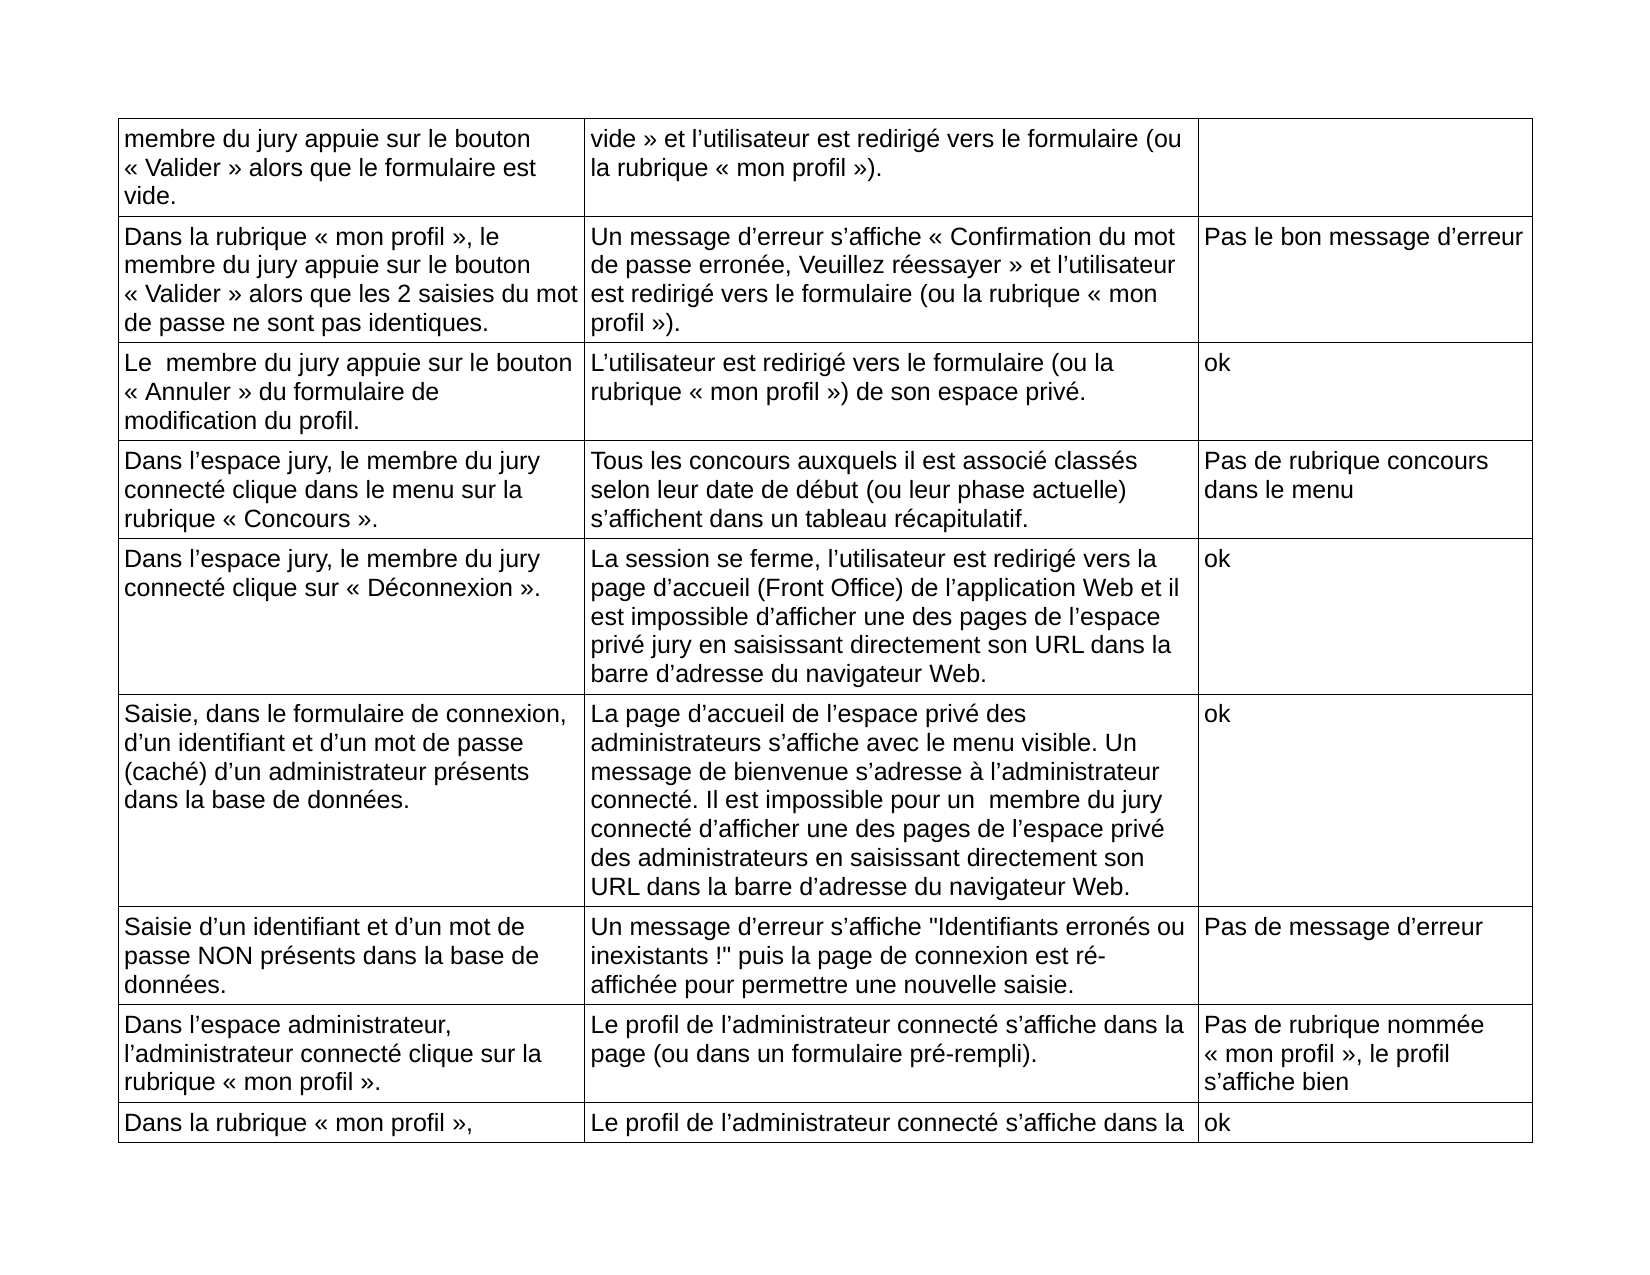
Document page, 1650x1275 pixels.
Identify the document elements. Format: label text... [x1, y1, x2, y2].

table_cell [1199, 119, 1532, 216]
table_cell Tous les concours auxquels il est associé classés selon leur date de début (ou leur phase actuelle) s’affichent dans un tableau récapitulatif. [585, 441, 1198, 538]
table_cell Dans l’espace jury, le membre du jury connecté clique dans le menu sur la rubrique « Concours ». [119, 441, 584, 538]
table_cell Dans l’espace administrateur, l’administrateur connecté clique sur la rubrique « mon profil ». [119, 1005, 584, 1102]
table_cell Un message d’erreur s’affiche "Identifiants erronés ou inexistants !" puis la page de connexion est ré-affichée pour permettre une nouvelle saisie. [585, 907, 1198, 1004]
table_cell Pas de rubrique concours dans le menu [1199, 441, 1532, 538]
table_cell Dans la rubrique « mon profil », le membre du jury appuie sur le bouton « Valider » alors que les 2 saisies du mot de passe ne sont pas identiques. [119, 217, 584, 342]
table_cell ok [1199, 343, 1532, 440]
table_cell Le profil de l’administrateur connecté s’affiche dans la page (ou dans un formulaire pré-rempli). [585, 1005, 1198, 1102]
table_cell ok [1199, 1103, 1532, 1142]
table_cell Un message d’erreur s’affiche « Confirmation du mot de passe erronée, Veuillez réessayer » et l’utilisateur est redirigé vers le formulaire (ou la rubrique « mon profil »). [585, 217, 1198, 342]
table_cell Pas de message d’erreur [1199, 907, 1532, 1004]
table_cell Saisie d’un identifiant et d’un mot de passe NON présents dans la base de données. [119, 907, 584, 1004]
table_cell Saisie, dans le formulaire de connexion, d’un identifiant et d’un mot de passe (caché) d’un administrateur présents dans la base de données. [119, 695, 584, 906]
table_cell La session se ferme, l’utilisateur est redirigé vers la page d’accueil (Front Office) de l’application Web et il est impossible d’afficher une des pages de l’espace privé jury en saisissant directement son URL dans la barre d’adresse du navigateur Web. [585, 539, 1198, 693]
table_cell ok [1199, 539, 1532, 693]
table_cell L’utilisateur est redirigé vers le formulaire (ou la rubrique « mon profil ») de son espace privé. [585, 343, 1198, 440]
table_cell Le profil de l’administrateur connecté s’affiche dans la [585, 1103, 1198, 1142]
table_cell membre du jury appuie sur le bouton « Valider » alors que le formulaire est vide. [119, 119, 584, 216]
table_cell Pas le bon message d’erreur [1199, 217, 1532, 342]
table_cell Dans l’espace jury, le membre du jury connecté clique sur « Déconnexion ». [119, 539, 584, 693]
table_cell La page d’accueil de l’espace privé des administrateurs s’affiche avec le menu visible. Un message de bienvenue s’adresse à l’administrateur connecté. Il est impossible pour un membre du jury connecté d’afficher une des pages de l’espace privé des administrateurs en saisissant directement son URL dans la barre d’adresse du navigateur Web. [585, 695, 1198, 906]
table_cell ok [1199, 695, 1532, 906]
table_cell Pas de rubrique nommée « mon profil », le profil s’affiche bien [1199, 1005, 1532, 1102]
table_cell Le membre du jury appuie sur le bouton « Annuler » du formulaire de modification du profil. [119, 343, 584, 440]
table_cell vide » et l’utilisateur est redirigé vers le formulaire (ou la rubrique « mon profil »). [585, 119, 1198, 216]
table_cell Dans la rubrique « mon profil », [119, 1103, 584, 1142]
